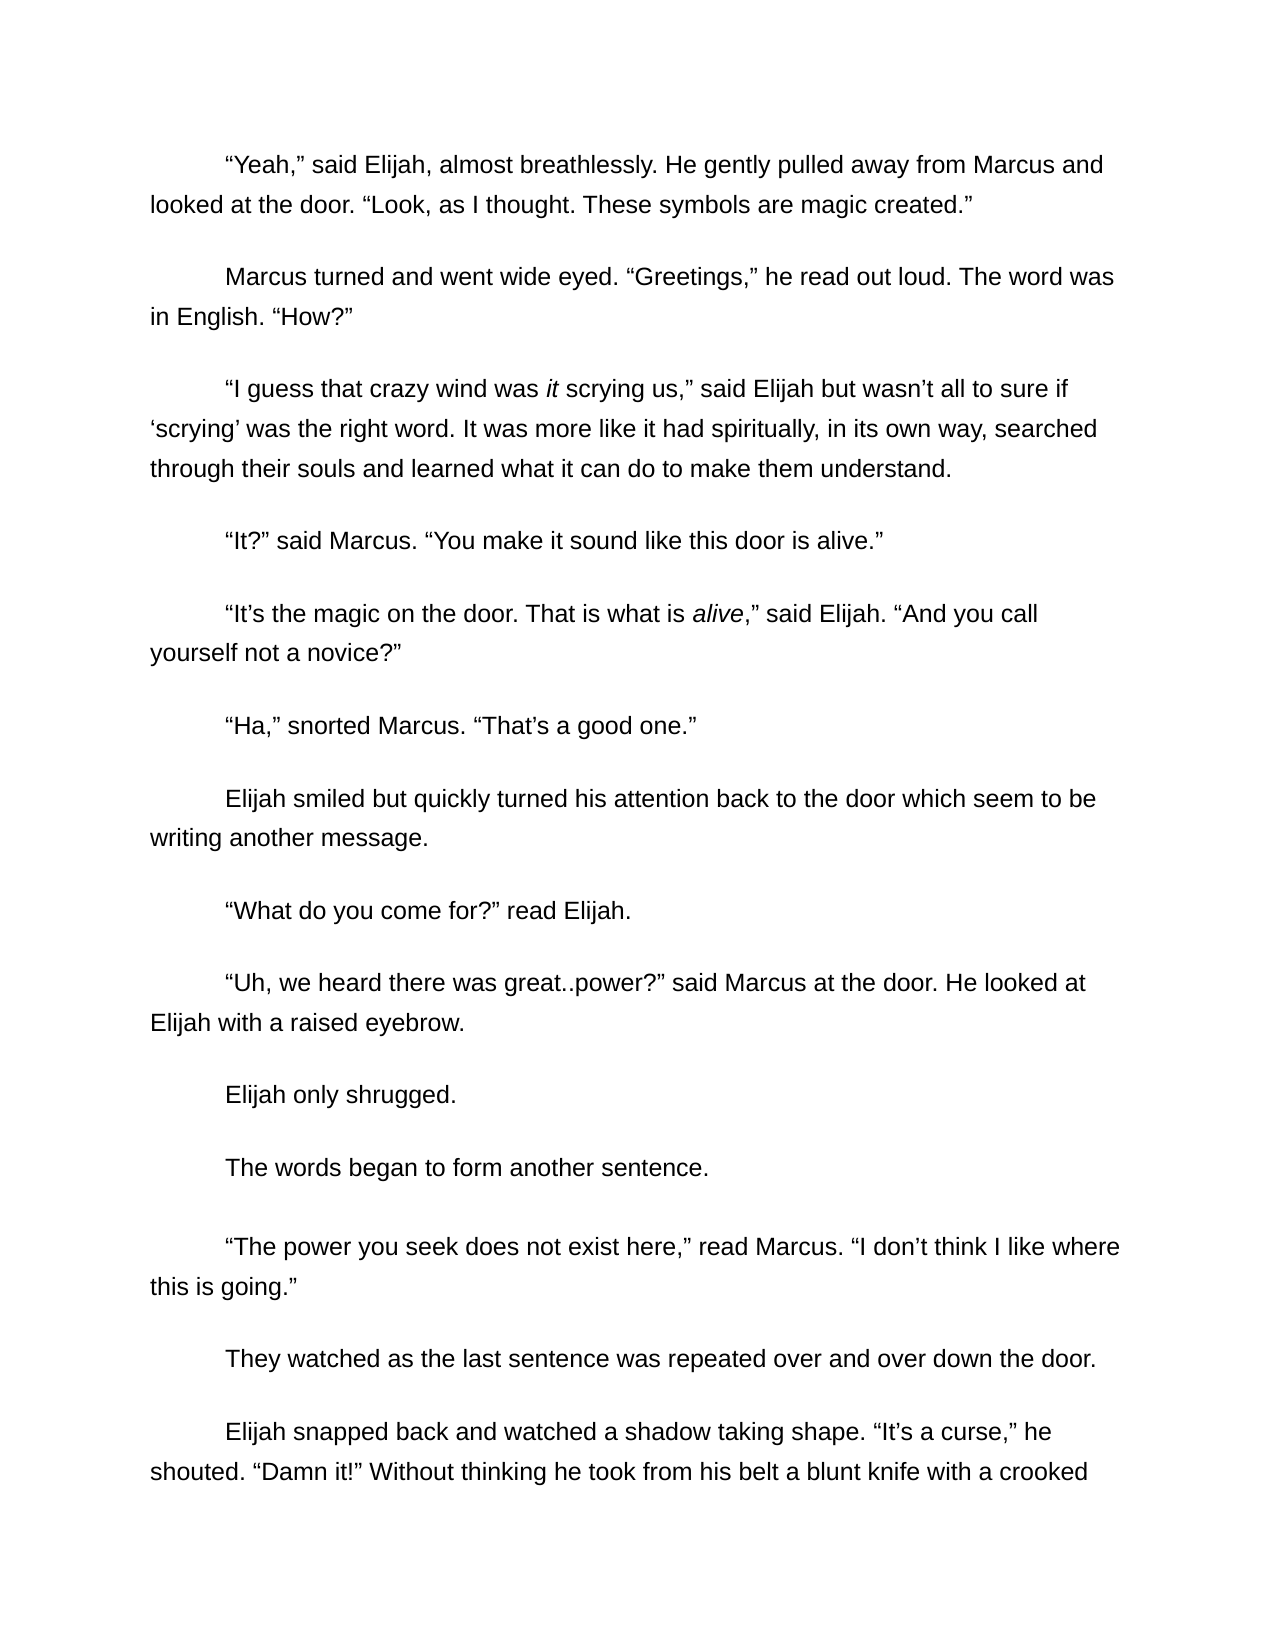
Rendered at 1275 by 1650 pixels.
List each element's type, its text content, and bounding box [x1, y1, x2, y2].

text “What do you come for?” read Elijah. [150, 896, 1125, 924]
text “Yeah,” said Elijah, almost breathlessly. He gently pulled away from Marcus and looked at the door. “Look, as I thought. These symbols are magic created.” [150, 150, 1125, 218]
text The words began to form another sentence. [150, 1153, 1125, 1182]
text They watched as the last sentence was repeated over and over down the door. [150, 1344, 1125, 1373]
text Elijah snapped back and watched a shadow taking shape. “It’s a curse,” he shouted. “Damn it!” Without thinking he took from his belt a blunt knife with a crooked [150, 1417, 1125, 1485]
text “It’s the magic on the door. That is what is alive,” said Elijah. “And you call yourself not a novice?” [150, 599, 1125, 667]
text Marcus turned and went wide eyed. “Greetings,” he read out loud. The word was in English. “How?” [150, 262, 1125, 331]
text “The power you seek does not exist here,” read Marcus. “I don’t think I like where this is going.” [150, 1232, 1125, 1301]
text Elijah only shrugged. [150, 1081, 1125, 1109]
text “I guess that crazy wind was it scrying us,” said Elijah but wasn’t all to sure if ‘scrying’ was the right word. It was more like it had spiritually, in its own way, searched through their souls and learned what it can do to make them understand. [150, 374, 1125, 482]
text “Uh, we heard there was great..power?” said Marcus at the door. He looked at Elijah with a raised eyebrow. [150, 968, 1125, 1037]
text “It?” said Marcus. “You make it sound like this door is alive.” [150, 526, 1125, 555]
text “Ha,” snorted Marcus. “That’s a good one.” [150, 711, 1125, 740]
text Elijah smiled but quickly turned his attention back to the door which seem to be writing another message. [150, 783, 1125, 852]
